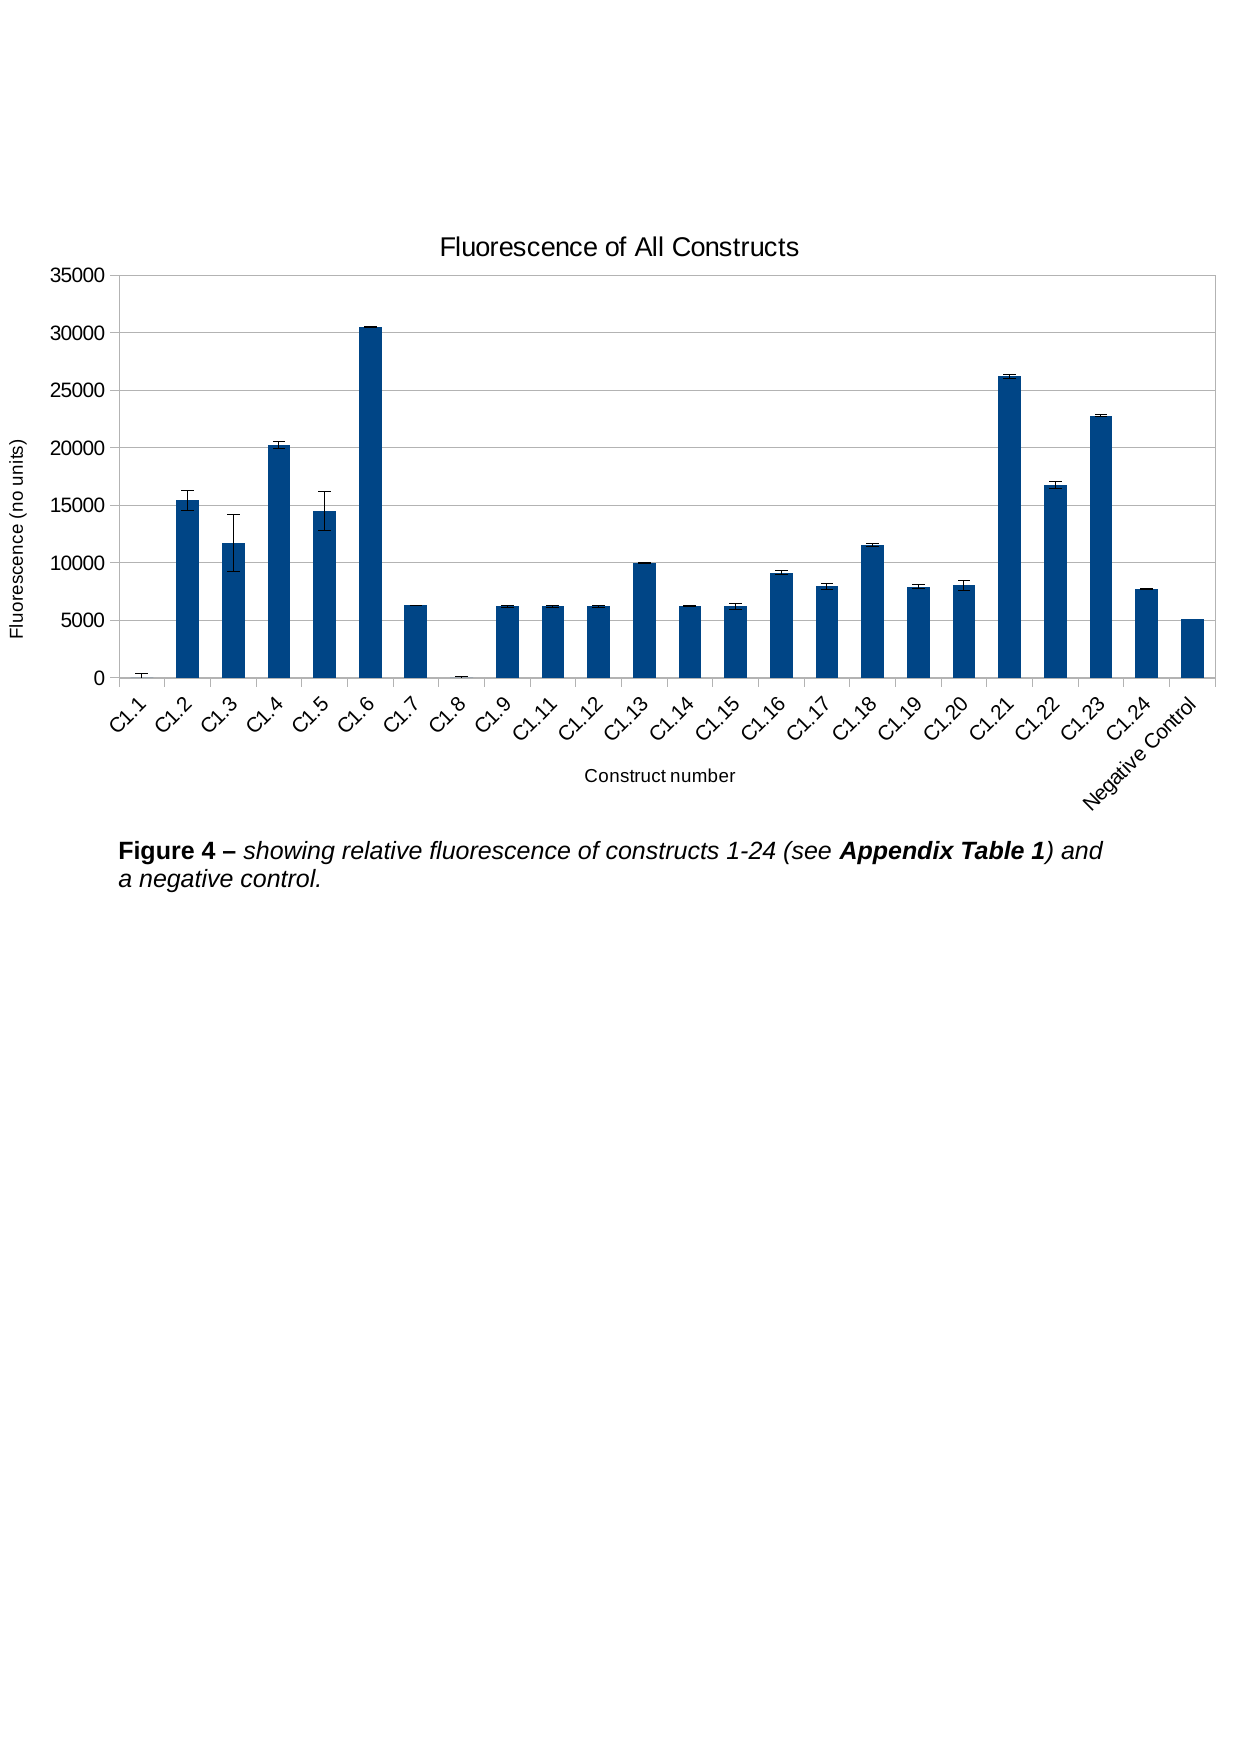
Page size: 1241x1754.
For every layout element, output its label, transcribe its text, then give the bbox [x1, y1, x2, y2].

text Figure 4 – showing relative fluorescence of constructs 1-24 (see Appendix Table 1) and a negative control. [118, 836, 1122, 893]
